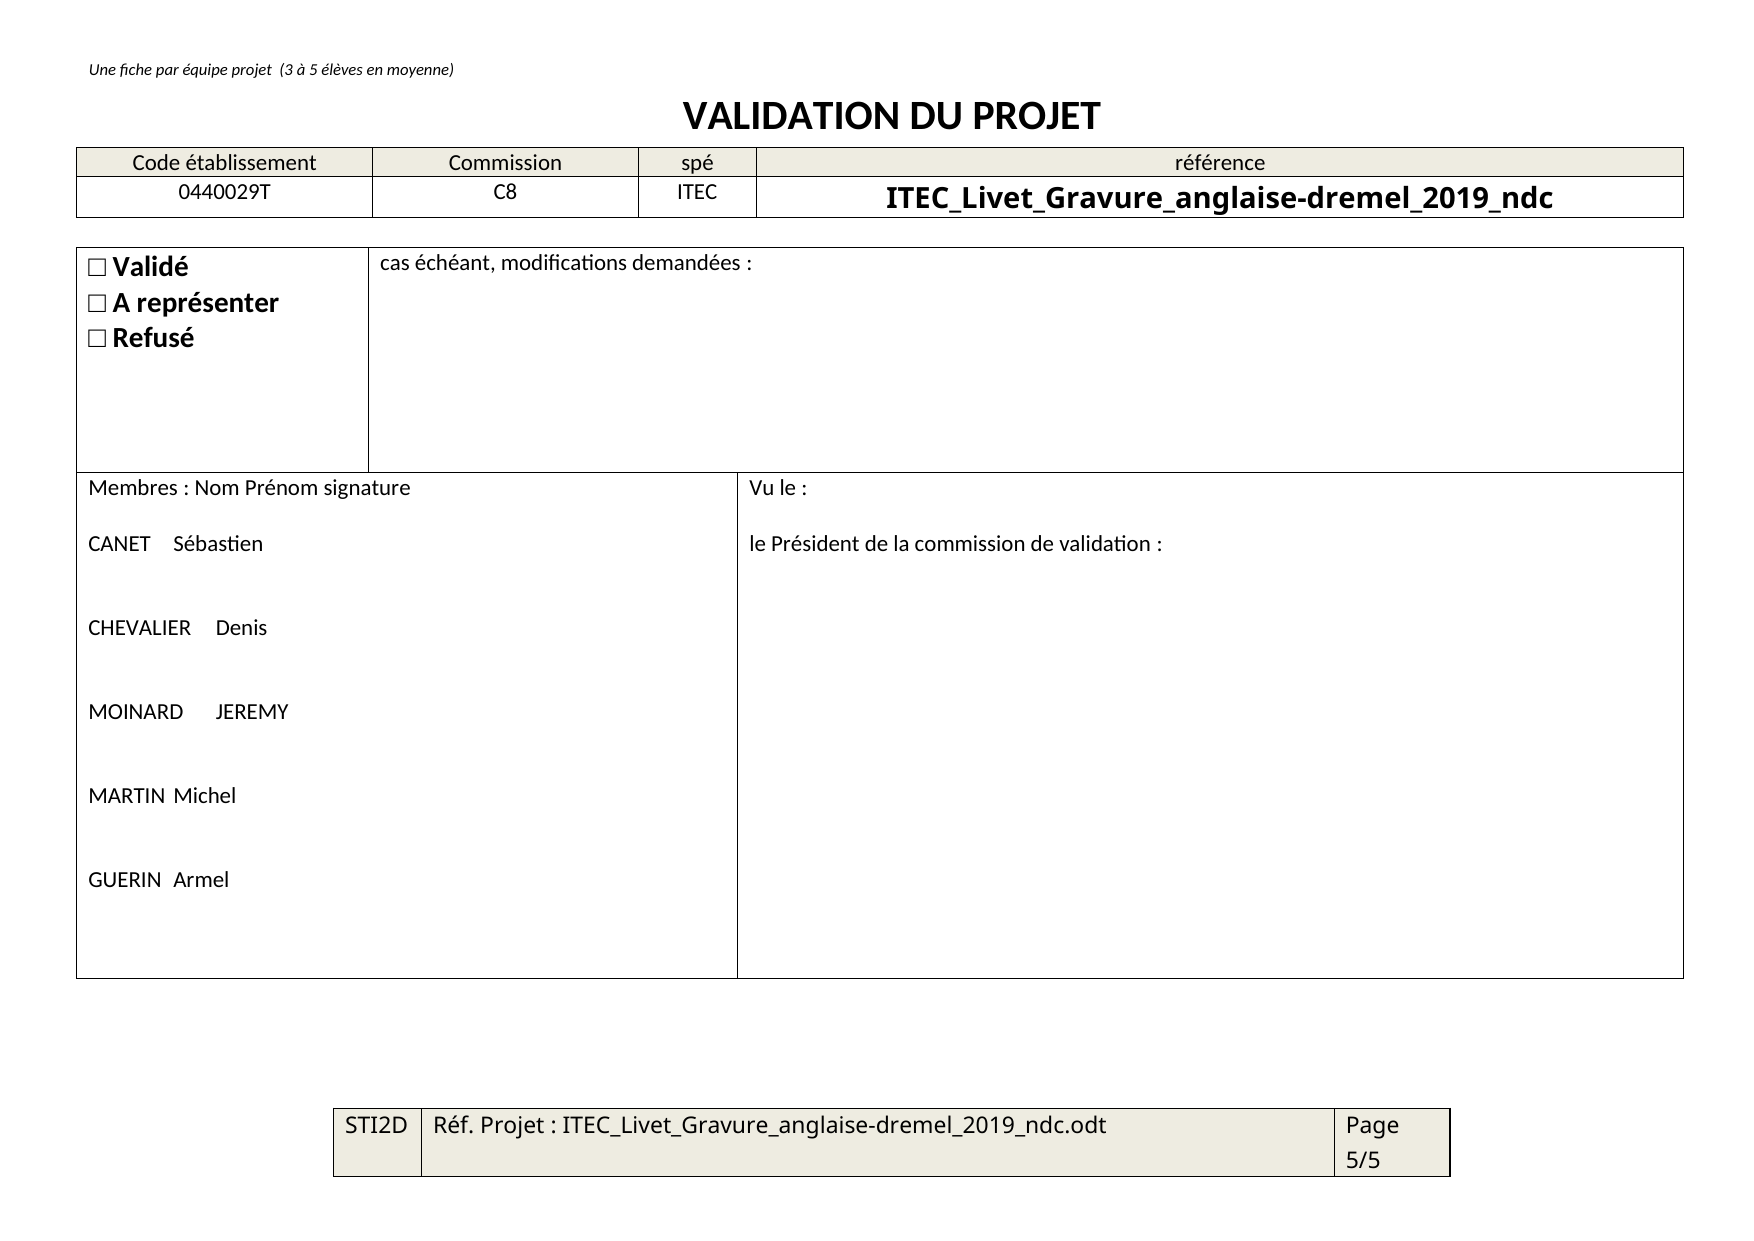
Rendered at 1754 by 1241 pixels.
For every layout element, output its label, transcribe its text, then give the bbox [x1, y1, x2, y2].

table_cell Vu le : le Président de la commission de validation : [738, 473, 1683, 978]
table_cell ITEC_Livet_Gravure_anglaise-dremel_2019_ndc [757, 177, 1683, 217]
table_header □ Validé □ A représenter □ Refusé [77, 248, 368, 472]
table_header spé [639, 148, 756, 176]
table_cell 0440029T [77, 177, 372, 217]
table_cell C8 [373, 177, 638, 217]
table_cell ITEC [639, 177, 756, 217]
table_header cas échéant, modifications demandées : [369, 248, 1683, 472]
table_header Commission [373, 148, 638, 176]
table_cell Membres : Nom Prénom signature CANET Sébastien CHEVALIER Denis MOINARD JEREMY MARTIN Michel GUERIN Armel [77, 473, 737, 978]
text VALIDATION DU PROJET [89, 89, 1695, 139]
table_header référence [757, 148, 1683, 176]
table_header Code établissement [77, 148, 372, 176]
